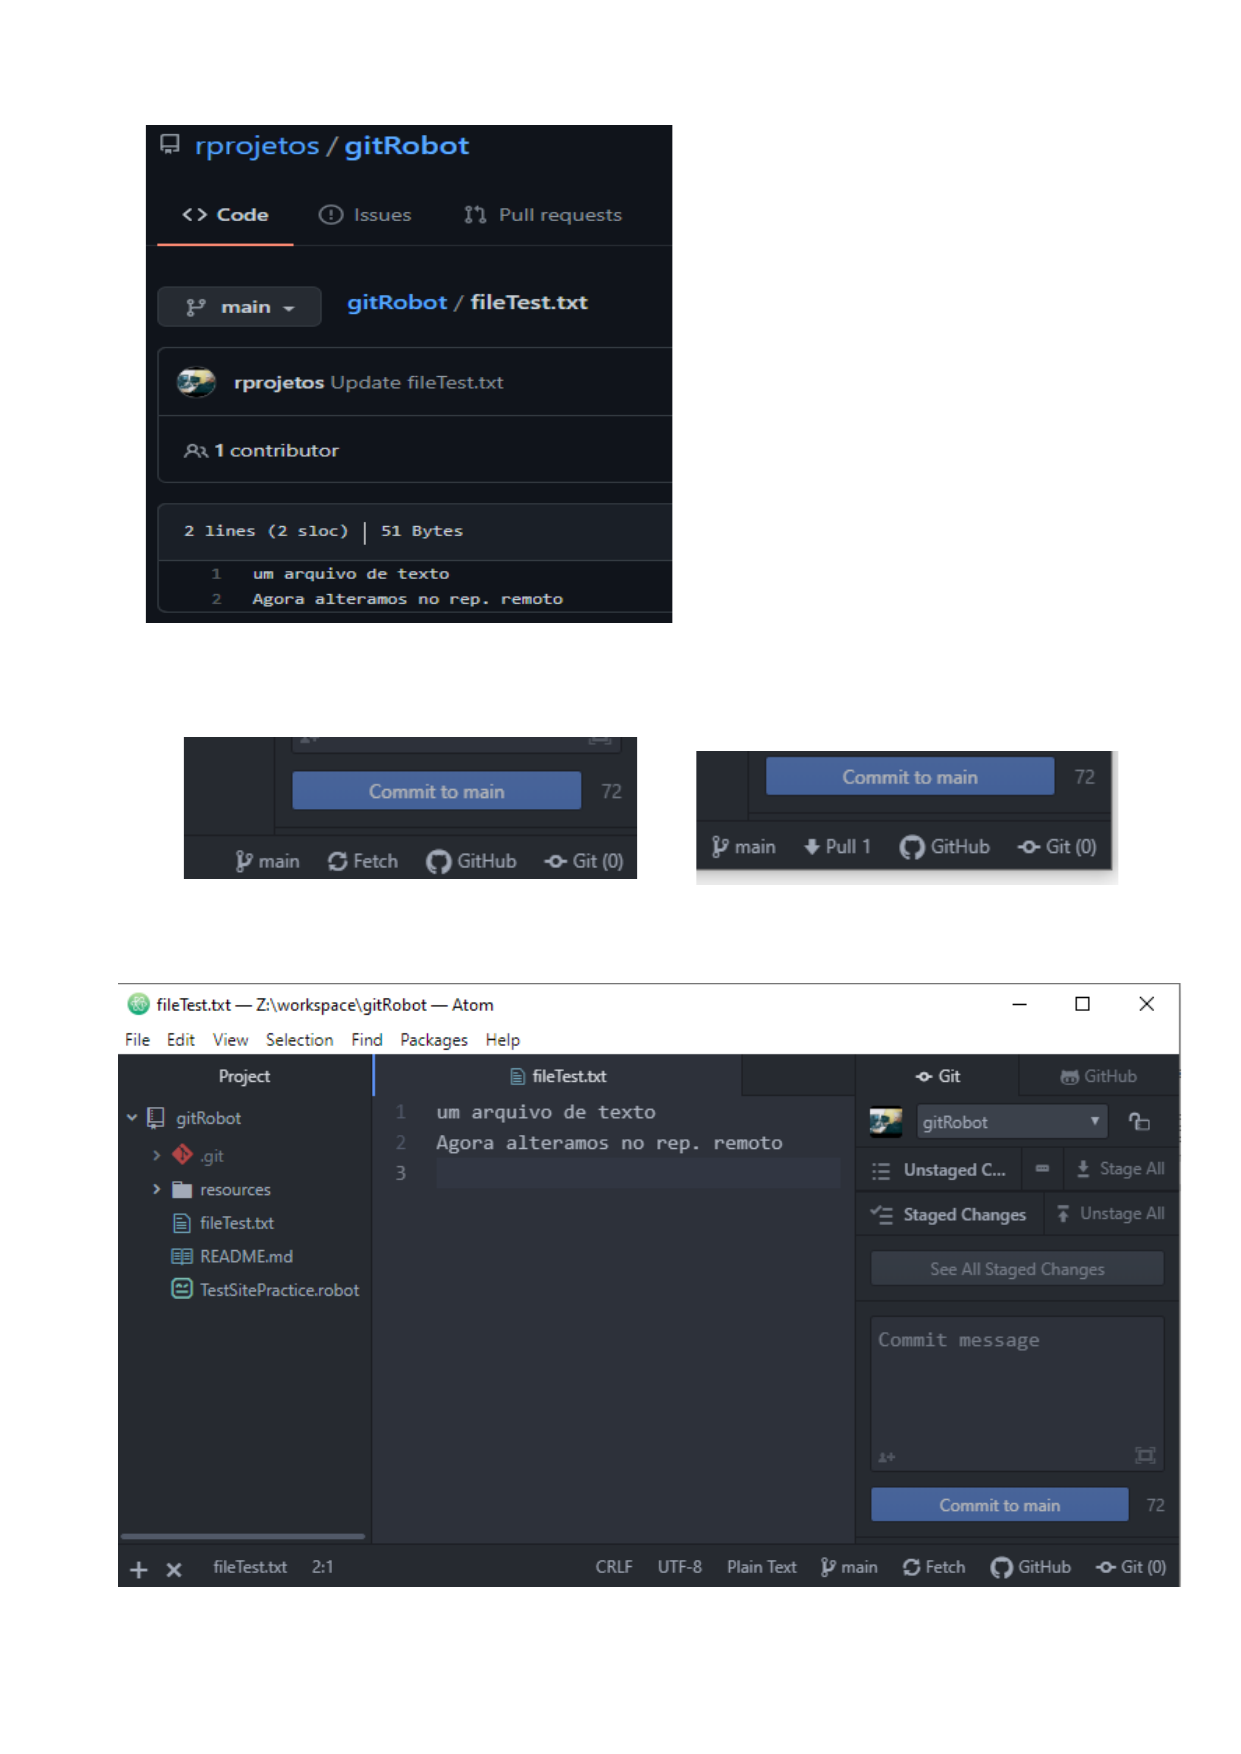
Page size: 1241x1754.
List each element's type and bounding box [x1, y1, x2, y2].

picture [696, 751, 1119, 885]
picture [145, 125, 673, 623]
picture [183, 737, 638, 879]
picture [118, 983, 1182, 1587]
